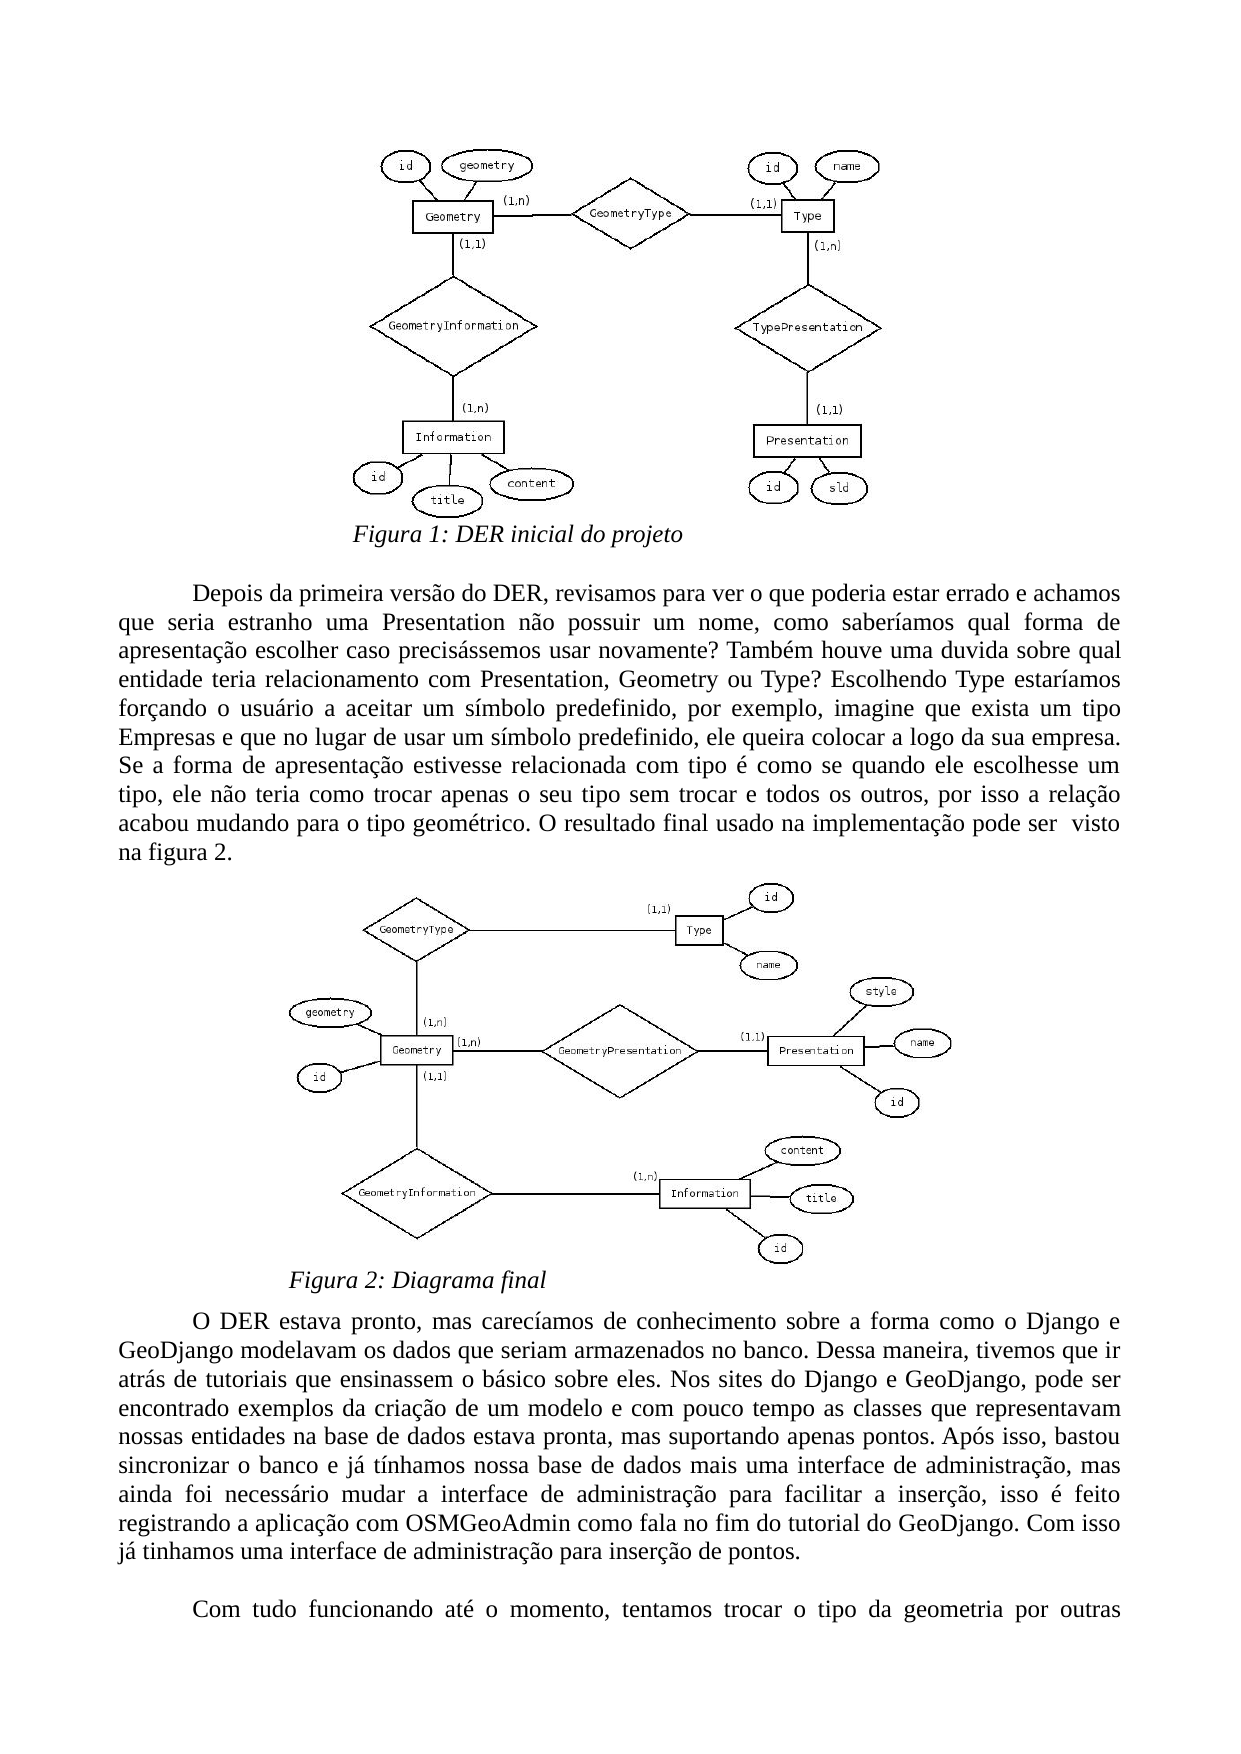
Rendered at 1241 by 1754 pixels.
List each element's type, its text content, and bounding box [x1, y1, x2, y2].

picture [288, 882, 952, 1265]
text O DER estava pronto, mas carecíamos de conhecimento sobre a forma como o Django e GeoDjango modelavam os dados que seriam armazenados no banco. Dessa maneira, tivemos que ir atrás de tutoriais que ensinassem o básico sobre eles. Nos sites do Django e GeoDjango, pode ser encontrado exemplos da criação de um modelo e com pouco tempo as classes que representavam nossas entidades na base de dados estava pronta, mas suportando apenas pontos. Após isso, bastou sincronizar o banco e já tínhamos nossa base de dados mais uma interface de administração, mas ainda foi necessário mudar a interface de administração para facilitar a inserção, isso é feito registrando a aplicação com OSMGeoAdmin como fala no fim do tutorial do GeoDjango. Com isso já tinhamos uma interface de administração para inserção de pontos. [118, 1306, 1122, 1565]
picture [352, 149, 888, 519]
text Com tudo funcionando até o momento, tentamos trocar o tipo da geometria por outras [118, 1594, 1122, 1623]
text Figura 2: Diagrama final [289, 1265, 951, 1293]
text Figura 1: DER inicial do projeto [353, 519, 888, 548]
text Depois da primeira versão do DER, revisamos para ver o que poderia estar errado e achamos que seria estranho uma Presentation não possuir um nome, como saberíamos qual forma de apresentação escolher caso precisássemos usar novamente? Também houve uma duvida sobre qual entidade teria relacionamento com Presentation, Geometry ou Type? Escolhendo Type estaríamos forçando o usuário a aceitar um símbolo predefinido, por exemplo, imagine que exista um tipo Empresas e que no lugar de usar um símbolo predefinido, ele queira colocar a logo da sua empresa. Se a forma de apresentação estivesse relacionada com tipo é como se quando ele escolhesse um tipo, ele não teria como trocar apenas o seu tipo sem trocar e todos os outros, por isso a relação acabou mudando para o tipo geométrico. O resultado final usado na implementação pode ser visto na figura 2. [118, 578, 1122, 866]
